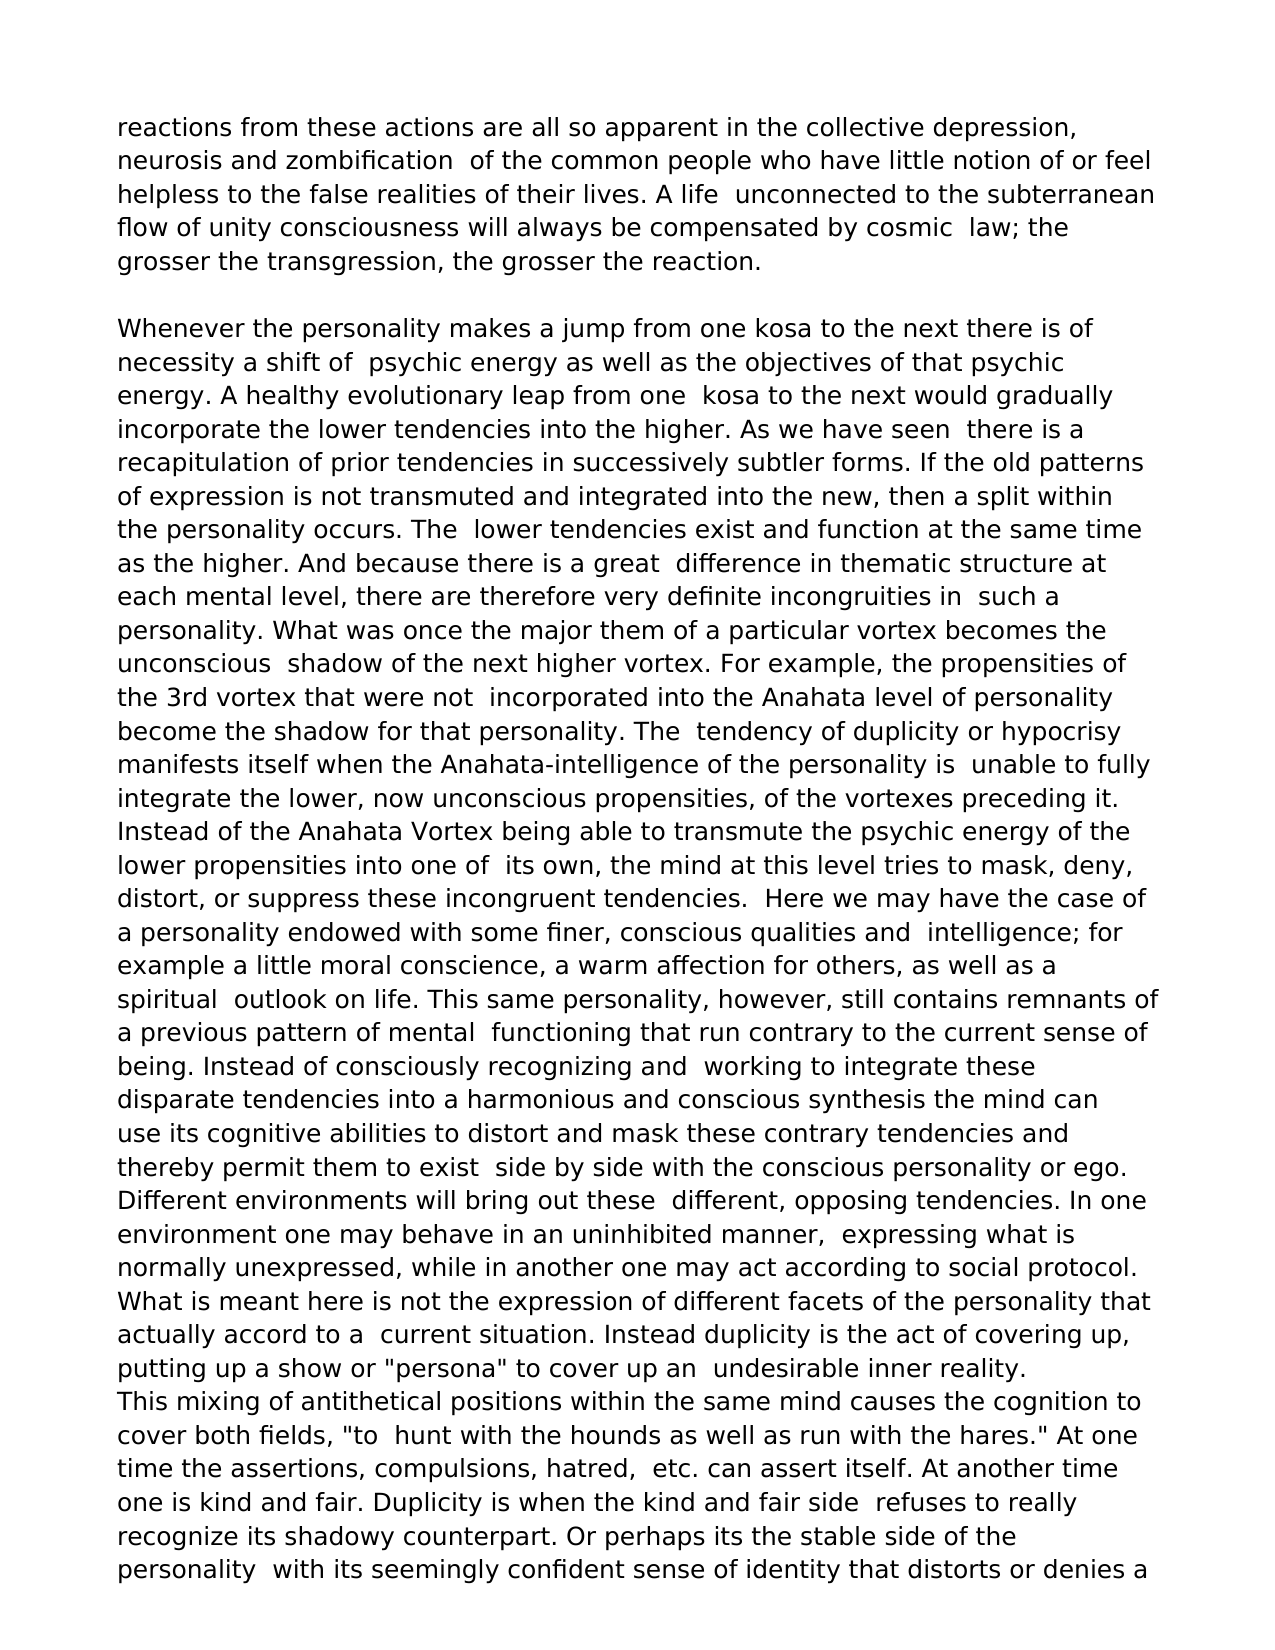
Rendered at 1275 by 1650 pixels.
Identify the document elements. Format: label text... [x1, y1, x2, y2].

text Whenever the personality makes a jump from one kosa to the next there is of necessity a shift of psychic energy as well as the objectives of that psychic energy. A healthy evolutionary leap from one kosa to the next would gradually incorporate the lower tendencies into the higher. As we have seen there is a recapitulation of prior tendencies in successively subtler forms. If the old patterns of expression is not transmuted and integrated into the new, then a split within the personality occurs. The lower tendencies exist and function at the same time as the higher. And because there is a great difference in thematic structure at each mental level, there are therefore very definite incongruities in such a personality. What was once the major them of a particular vortex becomes the unconscious shadow of the next higher vortex. For example, the propensities of the 3rd vortex that were not incorporated into the Anahata level of personality become the shadow for that personality. The tendency of duplicity or hypocrisy manifests itself when the Anahata-intelligence of the personality is unable to fully integrate the lower, now unconscious propensities, of the vortexes preceding it. Instead of the Anahata Vortex being able to transmute the psychic energy of the lower propensities into one of its own, the mind at this level tries to mask, deny, distort, or suppress these incongruent tendencies. Here we may have the case of a personality endowed with some finer, conscious qualities and intelligence; for example a little moral conscience, a warm affection for others, as well as a spiritual outlook on life. This same personality, however, still contains remnants of a previous pattern of mental functioning that run contrary to the current sense of being. Instead of consciously recognizing and working to integrate these disparate tendencies into a harmonious and conscious synthesis the mind can use its cognitive abilities to distort and mask these contrary tendencies and thereby permit them to exist side by side with the conscious personality or ego. Different environments will bring out these different, opposing tendencies. In one environment one may behave in an uninhibited manner, expressing what is normally unexpressed, while in another one may act according to social protocol. What is meant here is not the expression of different facets of the personality that actually accord to a current situation. Instead duplicity is the act of covering up, putting up a show or "persona" to cover up an undesirable inner reality. [117, 314, 1159, 1383]
text This mixing of antithetical positions within the same mind causes the cognition to cover both fields, "to hunt with the hounds as well as run with the hares." At one time the assertions, compulsions, hatred, etc. can assert itself. At another time one is kind and fair. Duplicity is when the kind and fair side refuses to really recognize its shadowy counterpart. Or perhaps its the stable side of the personality with its seemingly confident sense of identity that distorts or denies a [117, 1388, 1159, 1584]
text reactions from these actions are all so apparent in the collective depression, neurosis and zombification of the common people who have little notion of or feel helpless to the false realities of their lives. A life unconnected to the subterranean flow of unity consciousness will always be compensated by cosmic law; the grosser the transgression, the grosser the reaction. [117, 113, 1159, 276]
